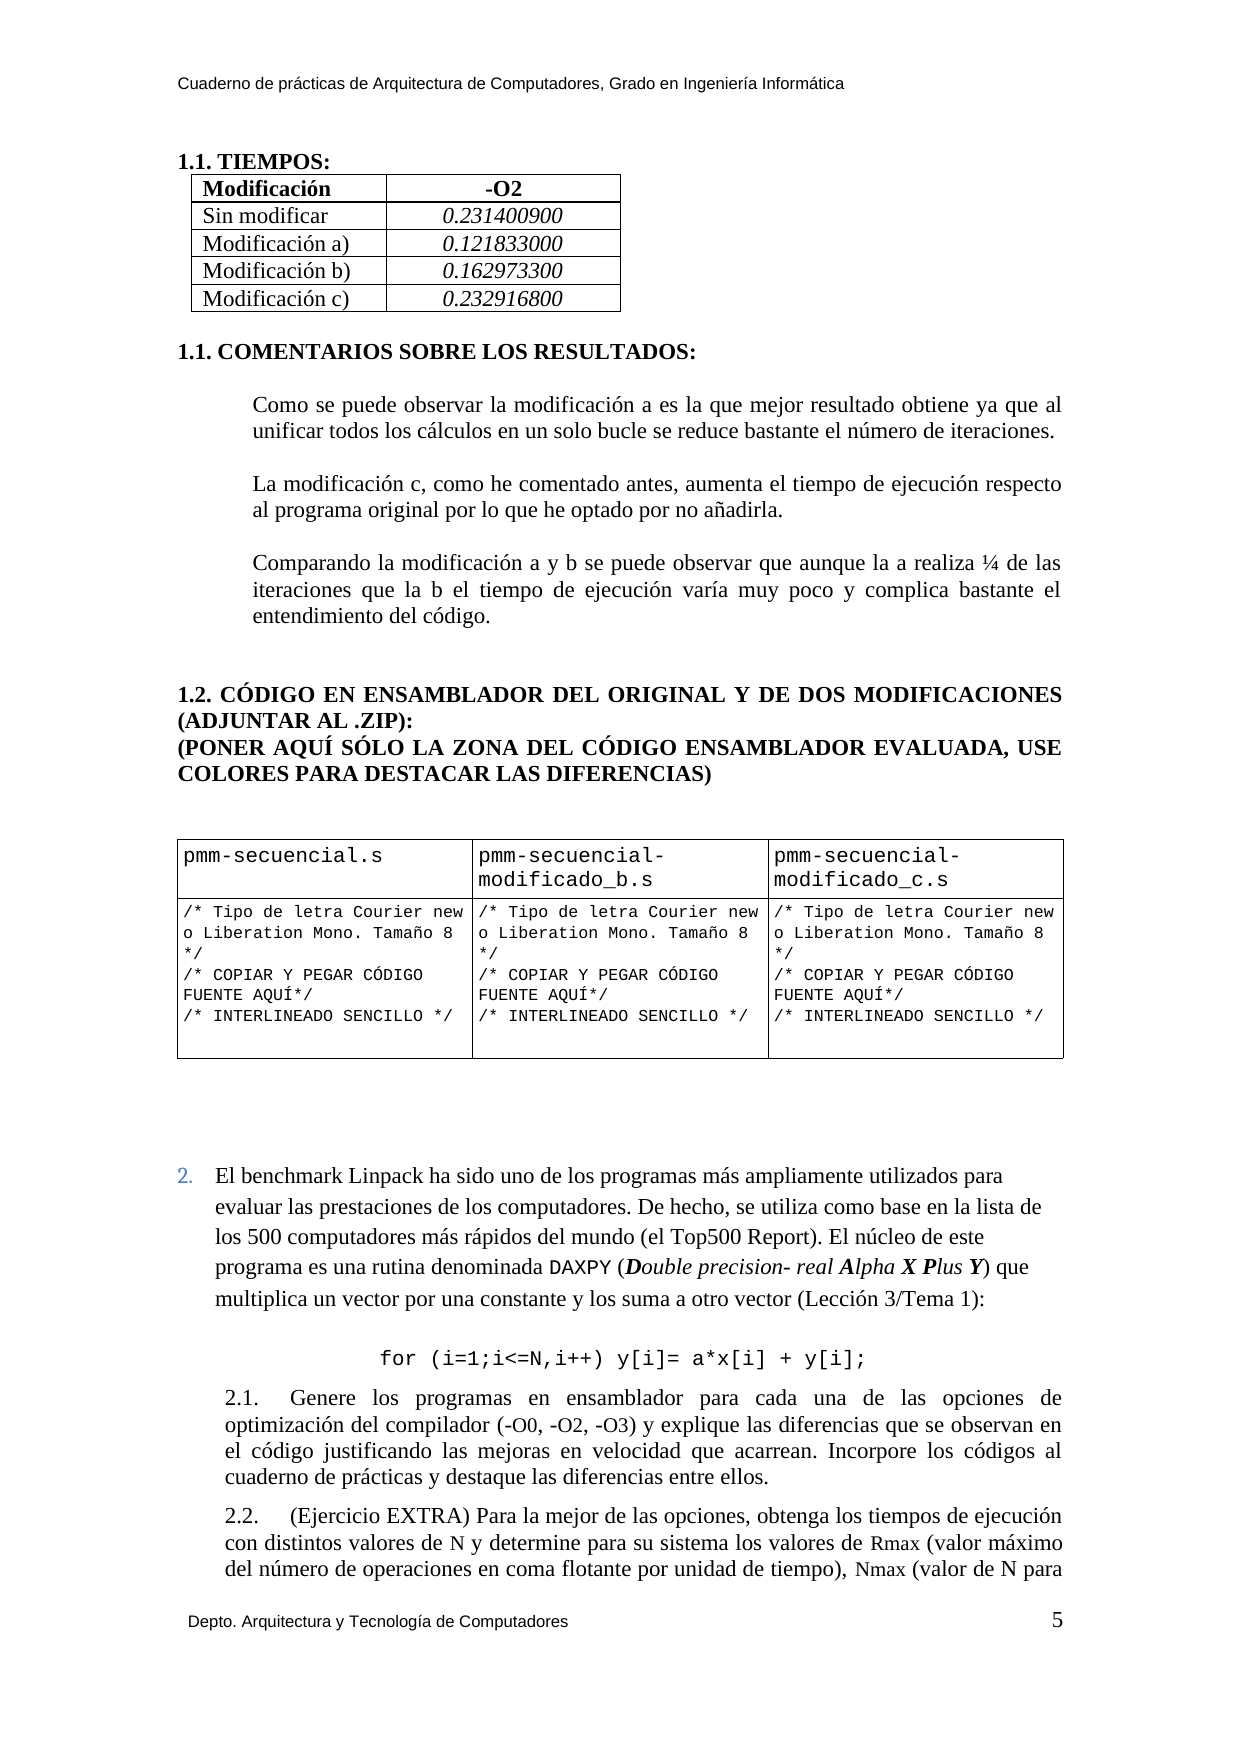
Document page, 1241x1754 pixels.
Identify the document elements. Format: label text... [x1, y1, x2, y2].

table_cell Modificación b) [192, 257, 386, 284]
table_header pmm-secuencial-modificado_c.s [769, 840, 1063, 898]
list (Ejercicio EXTRA) Para la mejor de las opciones, obtenga los tiempos de ejecución con distintos valores de N y determine para su sistema los valores de Rmax (valor máximo del número de operaciones en coma flotante por unidad de tiempo), Nmax (valor de N para [224, 1502, 1063, 1581]
table_header -O2 [387, 175, 620, 201]
text (PONER AQUÍ SÓLO LA ZONA DEL CÓDIGO ENSAMBLADOR EVALUADA, USE COLORES PARA DESTACAR LAS DIFERENCIAS) [177, 734, 1063, 786]
table_cell Modificación c) [192, 285, 386, 311]
table_cell 0.231400900 [387, 203, 620, 229]
table_cell Sin modificar [192, 203, 386, 229]
table_header pmm-secuencial-modificado_b.s [473, 840, 768, 898]
table_header pmm-secuencial.s [178, 840, 472, 898]
list Genere los programas en ensamblador para cada una de las opciones de optimización del compilador (-O0, -O2, -O3) y explique las diferencias que se observan en el código justificando las mejoras en velocidad que acarrean. Incorpore los códigos al cuaderno de prácticas y destaque las diferencias entre ellos. [224, 1384, 1063, 1490]
text 1.2. CÓDIGO EN ENSAMBLADOR DEL ORIGINAL Y DE DOS MODIFICACIONES (ADJUNTAR AL .ZIP): [177, 681, 1063, 734]
text Comparando la modificación a y b se puede observar que aunque la a realiza ¼ de las iteraciones que la b el tiempo de ejecución varía muy poco y complica bastante el entendimiento del código. [252, 549, 1063, 628]
table_cell 0.162973300 [387, 257, 620, 284]
table_header Modificación [192, 175, 386, 201]
list El benchmark Linpack ha sido uno de los programas más ampliamente utilizados para evaluar las prestaciones de los computadores. De hecho, se utiliza como base en la lista de los 500 computadores más rápidos del mundo (el Top500 Report). El núcleo de este programa es una rutina denominada DAXPY (Double precision- real Alpha X Plus Y) que multiplica un vector por una constante y los suma a otro vector (Lección 3/Tema 1): [177, 1162, 1063, 1311]
text La modificación c, como he comentado antes, aumenta el tiempo de ejecución respecto al programa original por lo que he optado por no añadirla. [252, 470, 1063, 523]
table_cell /* Tipo de letra Courier new o Liberation Mono. Tamaño 8 */ /* COPIAR Y PEGAR CÓDIGO FUENTE AQUÍ*/ /* INTERLINEADO SENCILLO */ [178, 899, 472, 1058]
list for (i=1;i<=N,i++) y[i]= a*x[i] + y[i]; [183, 1348, 1063, 1372]
text 1.1. TIEMPOS: [177, 148, 1063, 174]
table_cell /* Tipo de letra Courier new o Liberation Mono. Tamaño 8 */ /* COPIAR Y PEGAR CÓDIGO FUENTE AQUÍ*/ /* INTERLINEADO SENCILLO */ [473, 899, 768, 1058]
text 1.1. COMENTARIOS SOBRE LOS RESULTADOS: [177, 338, 1063, 365]
table_cell 0.232916800 [387, 285, 620, 311]
table_cell 0.121833000 [387, 230, 620, 256]
table_cell Modificación a) [192, 230, 386, 256]
table_cell /* Tipo de letra Courier new o Liberation Mono. Tamaño 8 */ /* COPIAR Y PEGAR CÓDIGO FUENTE AQUÍ*/ /* INTERLINEADO SENCILLO */ [769, 899, 1063, 1058]
text Como se puede observar la modificación a es la que mejor resultado obtiene ya que al unificar todos los cálculos en un solo bucle se reduce bastante el número de iteraciones. [252, 391, 1063, 444]
